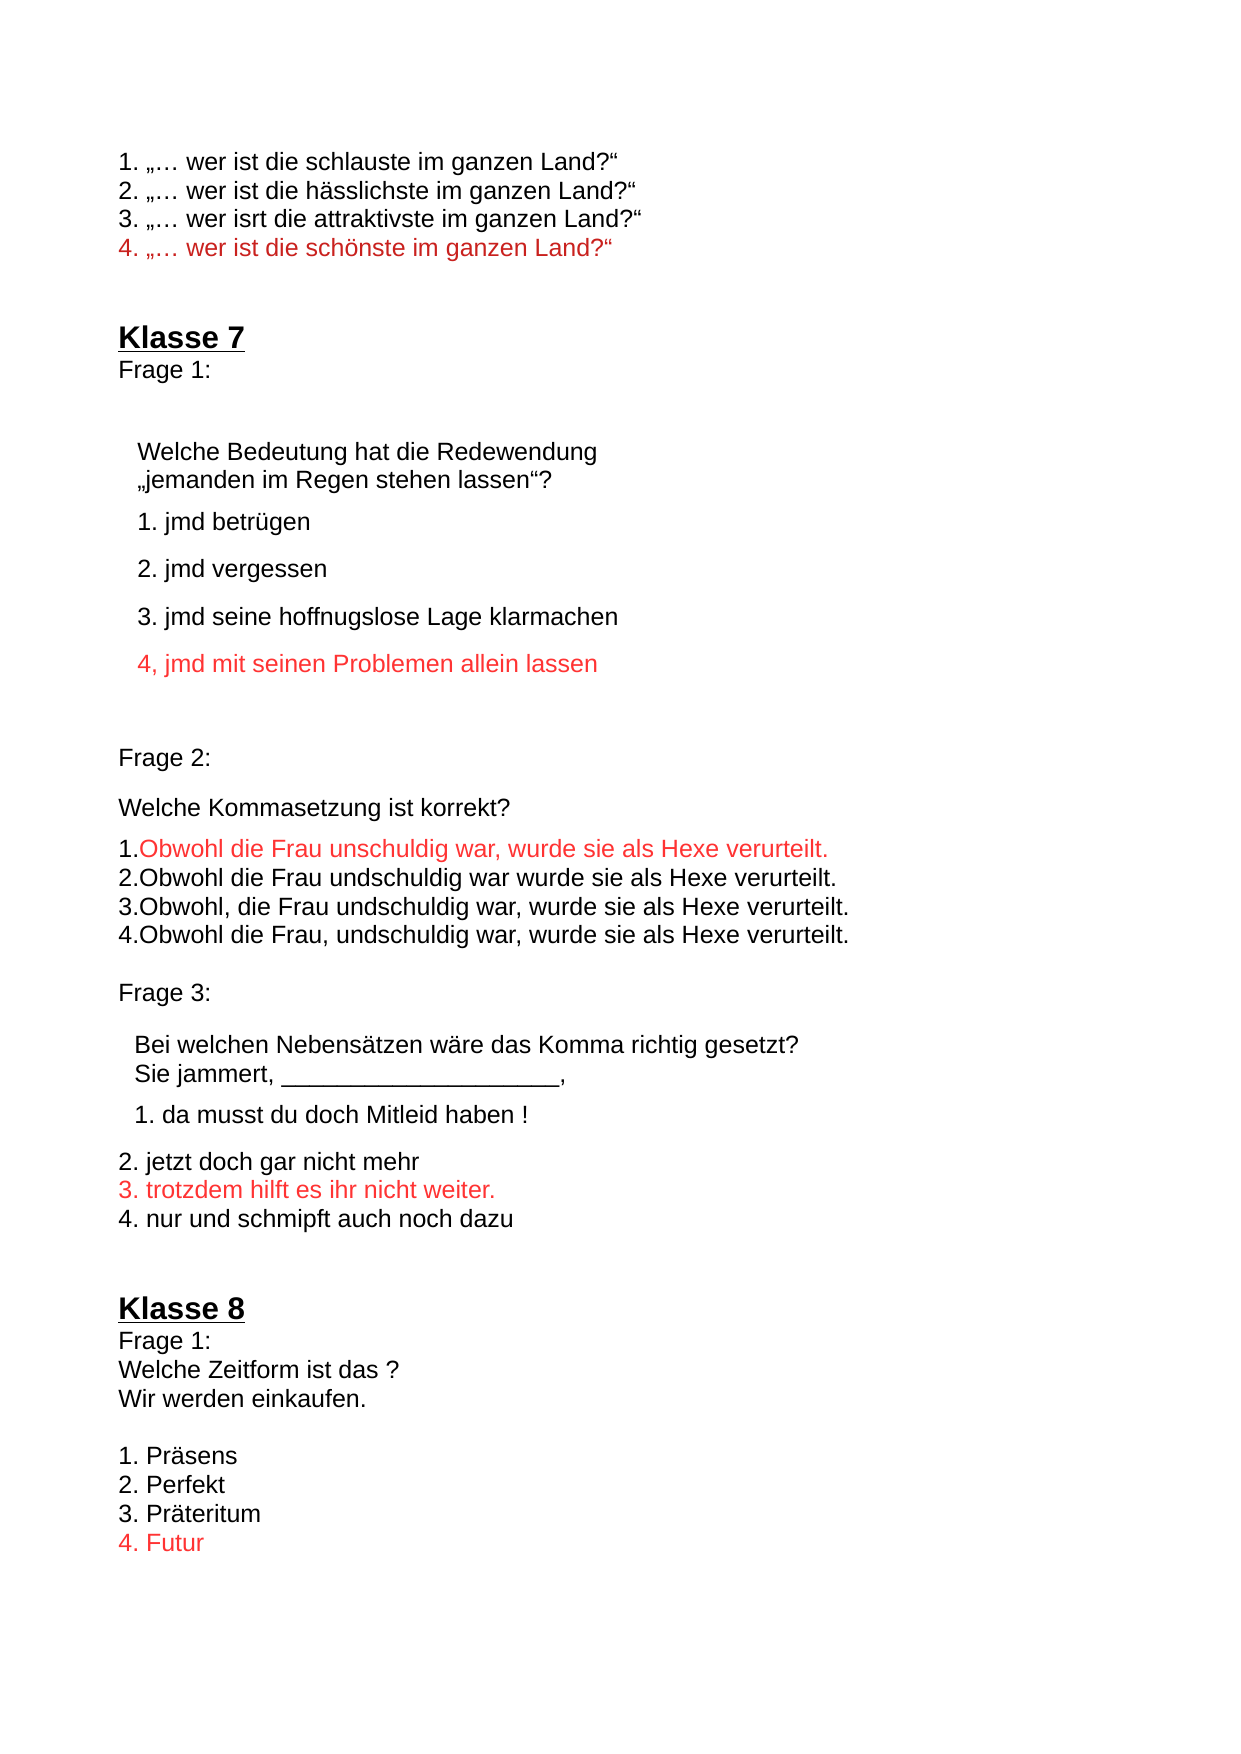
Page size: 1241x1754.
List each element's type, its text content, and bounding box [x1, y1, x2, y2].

text 1.Obwohl die Frau unschuldig war, wurde sie als Hexe verurteilt. [118, 834, 1122, 863]
text 1. „… wer ist die schlauste im ganzen Land?“ [118, 147, 1122, 176]
text 4. „… wer ist die schönste im ganzen Land?“ [118, 233, 1122, 262]
text Klasse 8 [118, 1290, 1122, 1326]
text 1. Präsens [118, 1441, 1122, 1470]
table_header Bei welchen Nebensätzen wäre das Komma richtig gesetzt? Sie jammert, ____________________, 1. da musst du doch Mitleid haben ! [131, 1007, 1102, 1147]
text 2. jetzt doch gar nicht mehr [118, 1147, 1122, 1175]
text 4. Futur [118, 1527, 1122, 1556]
text 2. Perfekt [118, 1470, 1122, 1499]
text 4. nur und schmipft auch noch dazu [118, 1204, 1122, 1233]
table_header [118, 1007, 131, 1147]
text Frage 2: [118, 743, 1122, 772]
text 2. „… wer ist die hässlichste im ganzen Land?“ [118, 176, 1122, 204]
text Frage 1: [118, 355, 1122, 384]
text Welche Zeitform ist das ? [118, 1355, 1122, 1384]
text Frage 3: [118, 978, 1122, 1007]
table_header Welche Bedeutung hat die Redewendung „jemanden im Regen stehen lassen“? 1. jmd betrügen 2. jmd vergessen 3. jmd seine hoffnugslose Lage klarmachen 4, jmd mit seinen Problemen allein lassen [134, 413, 1102, 743]
text Klasse 7 [118, 319, 1122, 355]
table_header [118, 413, 134, 743]
text 3. „… wer isrt die attraktivste im ganzen Land?“ [118, 204, 1122, 233]
text Wir werden einkaufen. [118, 1384, 1122, 1412]
subtitle Welche Kommasetzung ist korrekt? [118, 793, 1122, 822]
text Frage 1: [118, 1326, 1122, 1355]
text 3.Obwohl, die Frau undschuldig war, wurde sie als Hexe verurteilt. [118, 892, 1122, 920]
text 3. Präteritum [118, 1499, 1122, 1527]
text 4.Obwohl die Frau, undschuldig war, wurde sie als Hexe verurteilt. [118, 920, 1122, 949]
text 2.Obwohl die Frau undschuldig war wurde sie als Hexe verurteilt. [118, 863, 1122, 892]
text 3. trotzdem hilft es ihr nicht weiter. [118, 1175, 1122, 1204]
